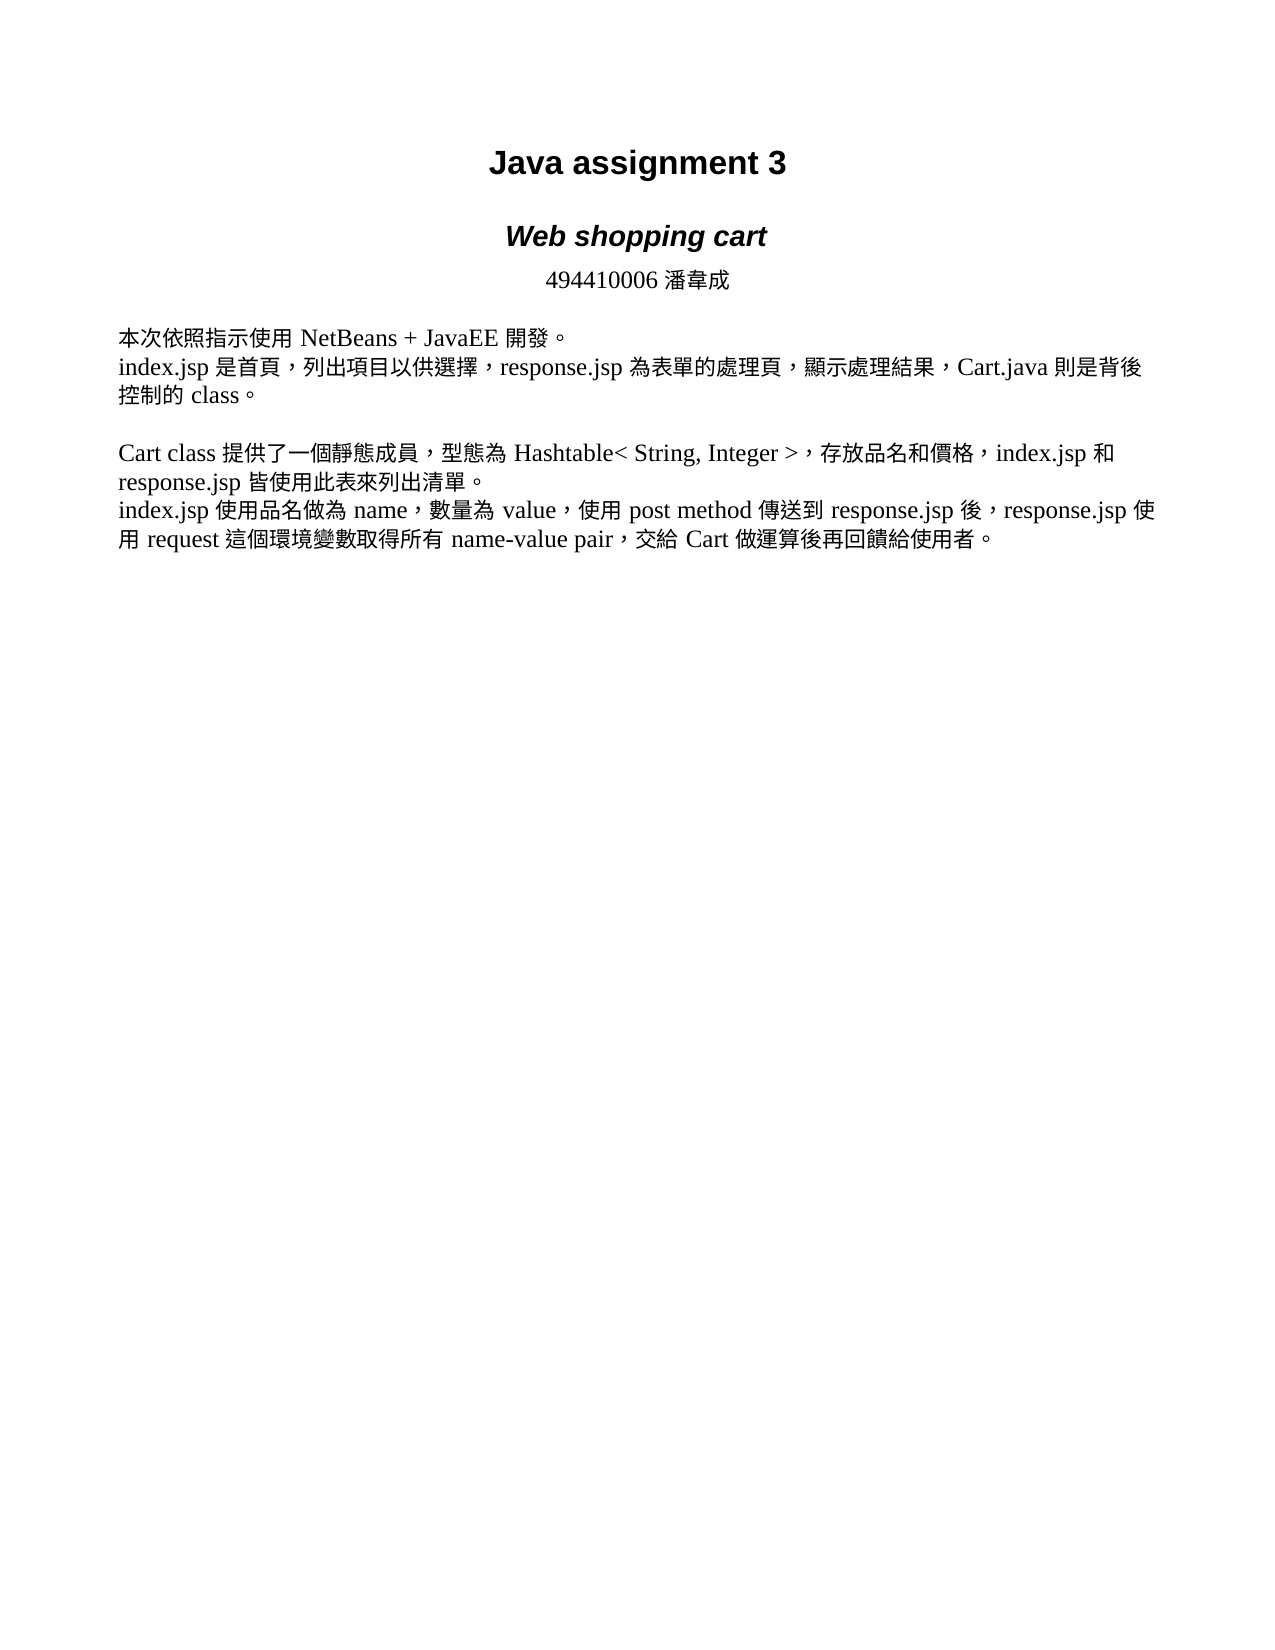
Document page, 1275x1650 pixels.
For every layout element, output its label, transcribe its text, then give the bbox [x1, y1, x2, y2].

text 本次依照指示使用 NetBeans + JavaEE 開發。 [118, 323, 1157, 352]
text 494410006 潘韋成 [118, 265, 1157, 294]
text index.jsp 使用品名做為 name，數量為 value，使用 post method 傳送到 response.jsp 後，response.jsp 使用 request 這個環境變數取得所有 name-value pair，交給 Cart 做運算後再回饋給使用者。 [118, 495, 1157, 553]
text index.jsp 是首頁，列出項目以供選擇，response.jsp 為表單的處理頁，顯示處理結果，Cart.java 則是背後控制的 class。 [118, 352, 1157, 409]
subtitle Web shopping cart [118, 219, 1157, 253]
subtitle Java assignment 3 [118, 143, 1157, 182]
text Cart class 提供了一個靜態成員，型態為 Hashtable< String, Integer >，存放品名和價格，index.jsp 和 response.jsp 皆使用此表來列出清單。 [118, 438, 1157, 495]
